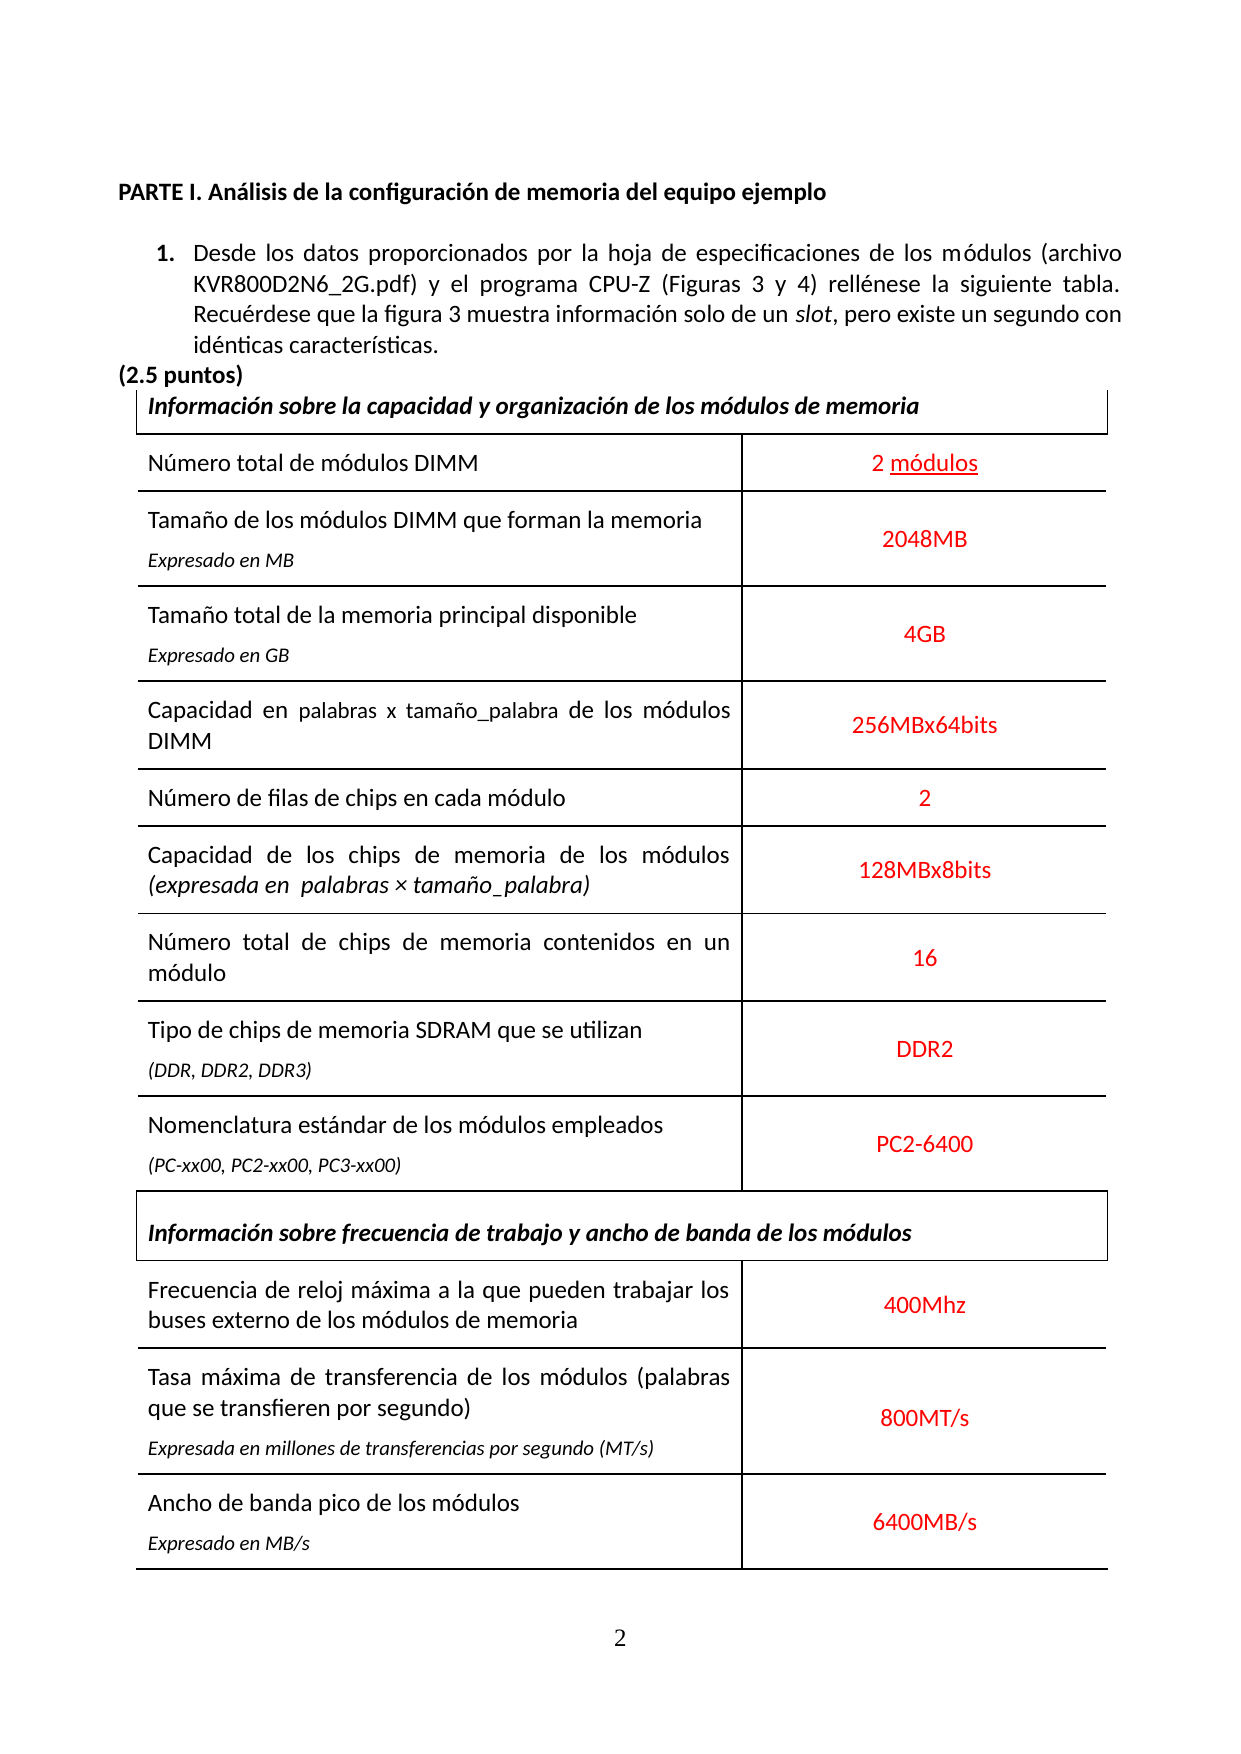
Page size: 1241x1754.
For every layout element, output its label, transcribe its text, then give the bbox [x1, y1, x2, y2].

table_cell 400Mhz [743, 1261, 1107, 1347]
table_cell Número total de chips de memoria contenidos en un módulo [136, 913, 741, 1000]
table_cell 4GB [743, 585, 1107, 680]
table_cell 2048MB [743, 490, 1107, 585]
table_cell 2 [743, 768, 1107, 825]
table_cell Tamaño total de la memoria principal disponible Expresado en GB [136, 585, 741, 680]
list Desde los datos proporcionados por la hoja de especificaciones de los módulos (archivo KVR800D2N6_2G.pdf) y el programa CPU-Z (Figuras 3 y 4) rellénese la siguiente tabla. Recuérdese que la figura 3 muestra información solo de un slot, pero existe un segundo con idénticas características. [156, 237, 1122, 359]
table_cell 128MBx8bits [743, 825, 1107, 912]
table_cell PC2-6400 [743, 1095, 1107, 1190]
table_cell Frecuencia de reloj máxima a la que pueden trabajar los buses externo de los módulos de memoria [136, 1261, 741, 1347]
table_cell Tipo de chips de memoria SDRAM que se utilizan (DDR, DDR2, DDR3) [136, 1000, 741, 1095]
table_cell Tasa máxima de transferencia de los módulos (palabras que se transfieren por segundo) Expresada en millones de transferencias por segundo (MT/s) [136, 1347, 741, 1473]
table_cell Capacidad de los chips de memoria de los módulos (expresada en palabras × tamaño_palabra) [136, 825, 741, 912]
table_cell Información sobre frecuencia de trabajo y ancho de banda de los módulos [137, 1192, 1107, 1260]
text PARTE I. Análisis de la configuración de memoria del equipo ejemplo [118, 176, 1122, 207]
table_cell Número de filas de chips en cada módulo [136, 768, 741, 825]
table_cell 800MT/s [743, 1347, 1107, 1473]
table_cell DDR2 [743, 1000, 1107, 1095]
table_cell 256MBx64bits [743, 680, 1107, 768]
table_header Información sobre la capacidad y organización de los módulos de memoria [137, 390, 1107, 433]
table_cell Nomenclatura estándar de los módulos empleados (PC-xx00, PC2-xx00, PC3-xx00) [136, 1095, 741, 1190]
table_cell Número total de módulos DIMM [136, 435, 741, 490]
table_cell Ancho de banda pico de los módulos Expresado en MB/s [136, 1473, 741, 1568]
table_cell 2 módulos [743, 435, 1107, 490]
table_cell Capacidad en palabras x tamaño_palabra de los módulos DIMM [136, 680, 741, 768]
table_cell Tamaño de los módulos DIMM que forman la memoria Expresado en MB [136, 490, 741, 585]
table_cell 6400MB/s [743, 1473, 1107, 1568]
table_cell 16 [743, 913, 1107, 1000]
text (2.5 puntos) [118, 359, 1122, 390]
